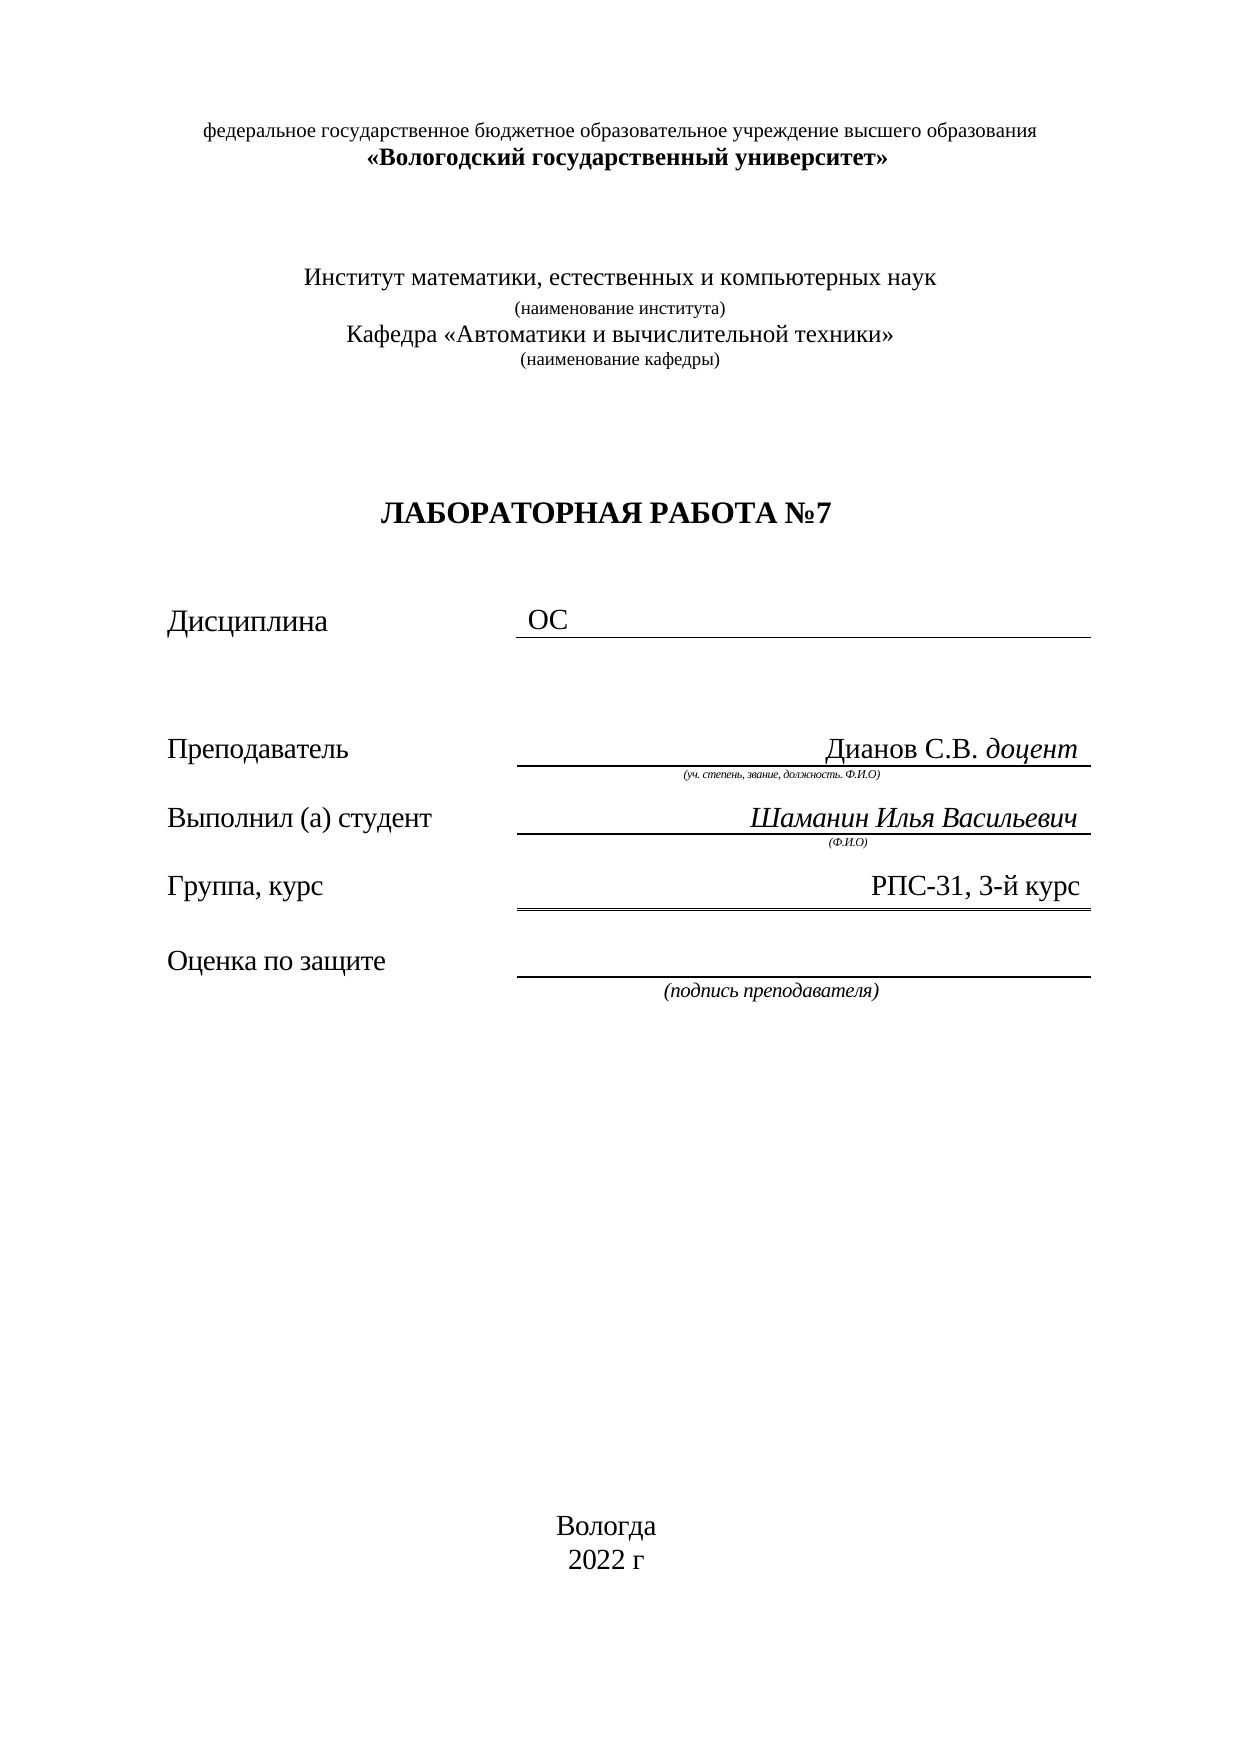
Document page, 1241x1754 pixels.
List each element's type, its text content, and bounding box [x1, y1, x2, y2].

table_cell Выполнил (а) студент [156, 800, 517, 834]
text (наименование кафедры) [118, 348, 1122, 370]
text Институт математики, естественных и компьютерных наук [118, 262, 1122, 291]
text ЛАБОРАТОРНАЯ РАБОТА №7 [156, 494, 1057, 530]
text Вологда [156, 1508, 1057, 1542]
table_cell РПС-31, 3-й курс [517, 868, 1091, 908]
table_cell [156, 834, 517, 868]
table_cell [156, 766, 517, 800]
table_header Дианов С.В. доцент [517, 732, 1091, 765]
table_cell Шаманин Илья Васильевич [517, 800, 1091, 833]
table_cell (уч. степень, звание, должность. Ф.И.О) [517, 767, 1091, 800]
table_cell Оценка по защите [156, 910, 517, 977]
text «Вологодский государственный университет» [118, 142, 1131, 171]
text федеральное государственное бюджетное образовательное учреждение высшего образования [112, 118, 1128, 142]
table_cell Группа, курс [156, 868, 517, 909]
table_header Дисциплина [156, 602, 516, 638]
table_header ОС [516, 602, 1091, 637]
table_cell [156, 977, 517, 1010]
table_cell (Ф.И.О) [517, 835, 1091, 868]
text (наименование института) [118, 291, 1122, 319]
table_cell (подпись преподавателя) [517, 978, 1091, 1010]
text Кафедра «Автоматики и вычислительной техники» [118, 319, 1122, 348]
table_cell [517, 911, 1091, 976]
table_header Преподаватель [156, 732, 517, 766]
text 2022 г [156, 1542, 1057, 1576]
